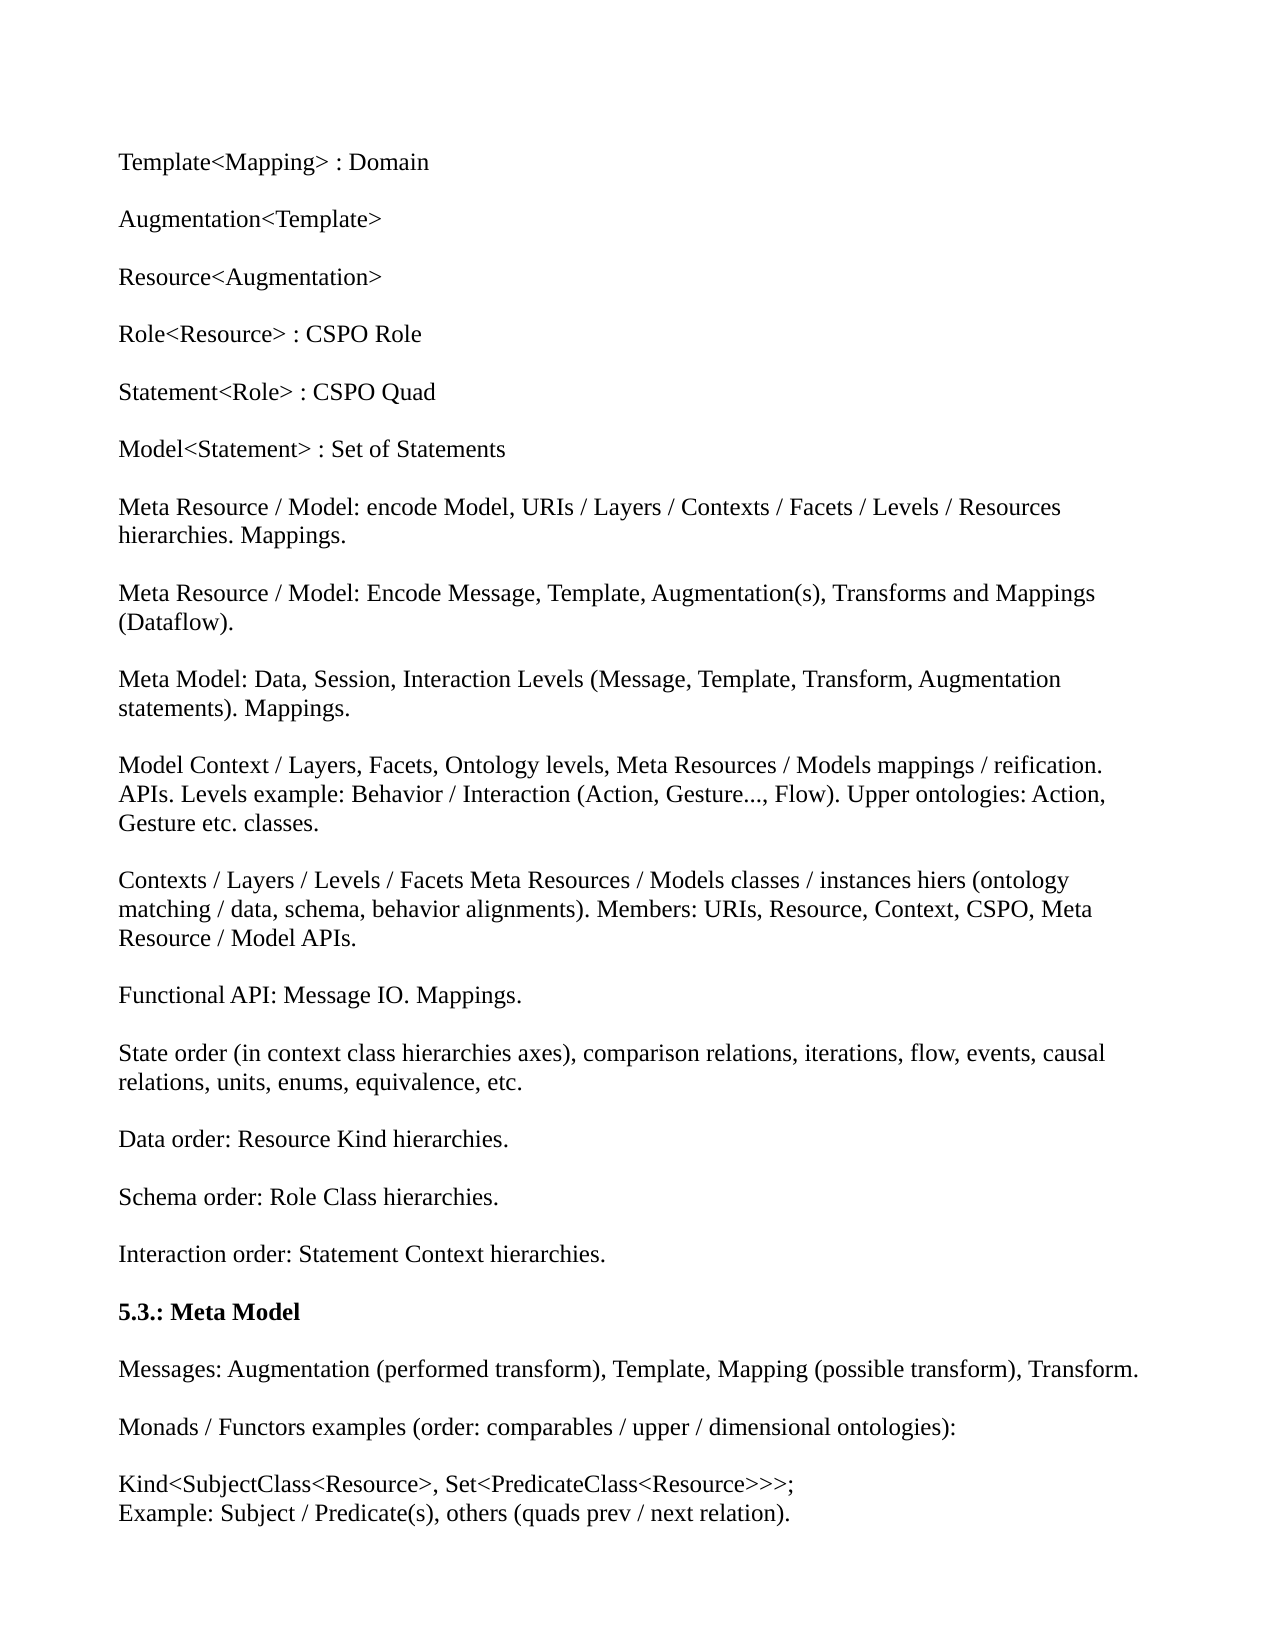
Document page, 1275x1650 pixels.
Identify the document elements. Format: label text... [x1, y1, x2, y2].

text 5.3.: Meta Model [118, 1297, 1157, 1326]
text Meta Model: Data, Session, Interaction Levels (Message, Template, Transform, Augmentation statements). Mappings. [118, 664, 1157, 722]
text Role<Resource> : CSPO Role [118, 319, 1157, 348]
text Statement<Role> : CSPO Quad [118, 377, 1157, 406]
text Kind<SubjectClass<Resource>, Set<PredicateClass<Resource>>>; [118, 1469, 1157, 1498]
text Template<Mapping> : Domain [118, 147, 1157, 176]
text Meta Resource / Model: encode Model, URIs / Layers / Contexts / Facets / Levels / Resources hierarchies. Mappings. [118, 492, 1157, 549]
text Example: Subject / Predicate(s), others (quads prev / next relation). [118, 1498, 1157, 1527]
text State order (in context class hierarchies axes), comparison relations, iterations, flow, events, causal relations, units, enums, equivalence, etc. [118, 1038, 1157, 1096]
text Monads / Functors examples (order: comparables / upper / dimensional ontologies): [118, 1412, 1157, 1441]
text Model<Statement> : Set of Statements [118, 434, 1157, 463]
text Model Context / Layers, Facets, Ontology levels, Meta Resources / Models mappings / reification. APIs. Levels example: Behavior / Interaction (Action, Gesture..., Flow). Upper ontologies: Action, Gesture etc. classes. [118, 751, 1157, 837]
text Messages: Augmentation (performed transform), Template, Mapping (possible transform), Transform. [118, 1354, 1157, 1383]
text Schema order: Role Class hierarchies. [118, 1182, 1157, 1211]
text Resource<Augmentation> [118, 262, 1157, 291]
text Contexts / Layers / Levels / Facets Meta Resources / Models classes / instances hiers (ontology matching / data, schema, behavior alignments). Members: URIs, Resource, Context, CSPO, Meta Resource / Model APIs. [118, 866, 1157, 952]
text Functional API: Message IO. Mappings. [118, 981, 1157, 1009]
text Meta Resource / Model: Encode Message, Template, Augmentation(s), Transforms and Mappings (Dataflow). [118, 578, 1157, 636]
text Interaction order: Statement Context hierarchies. [118, 1239, 1157, 1268]
text Data order: Resource Kind hierarchies. [118, 1124, 1157, 1153]
text Augmentation<Template> [118, 204, 1157, 233]
